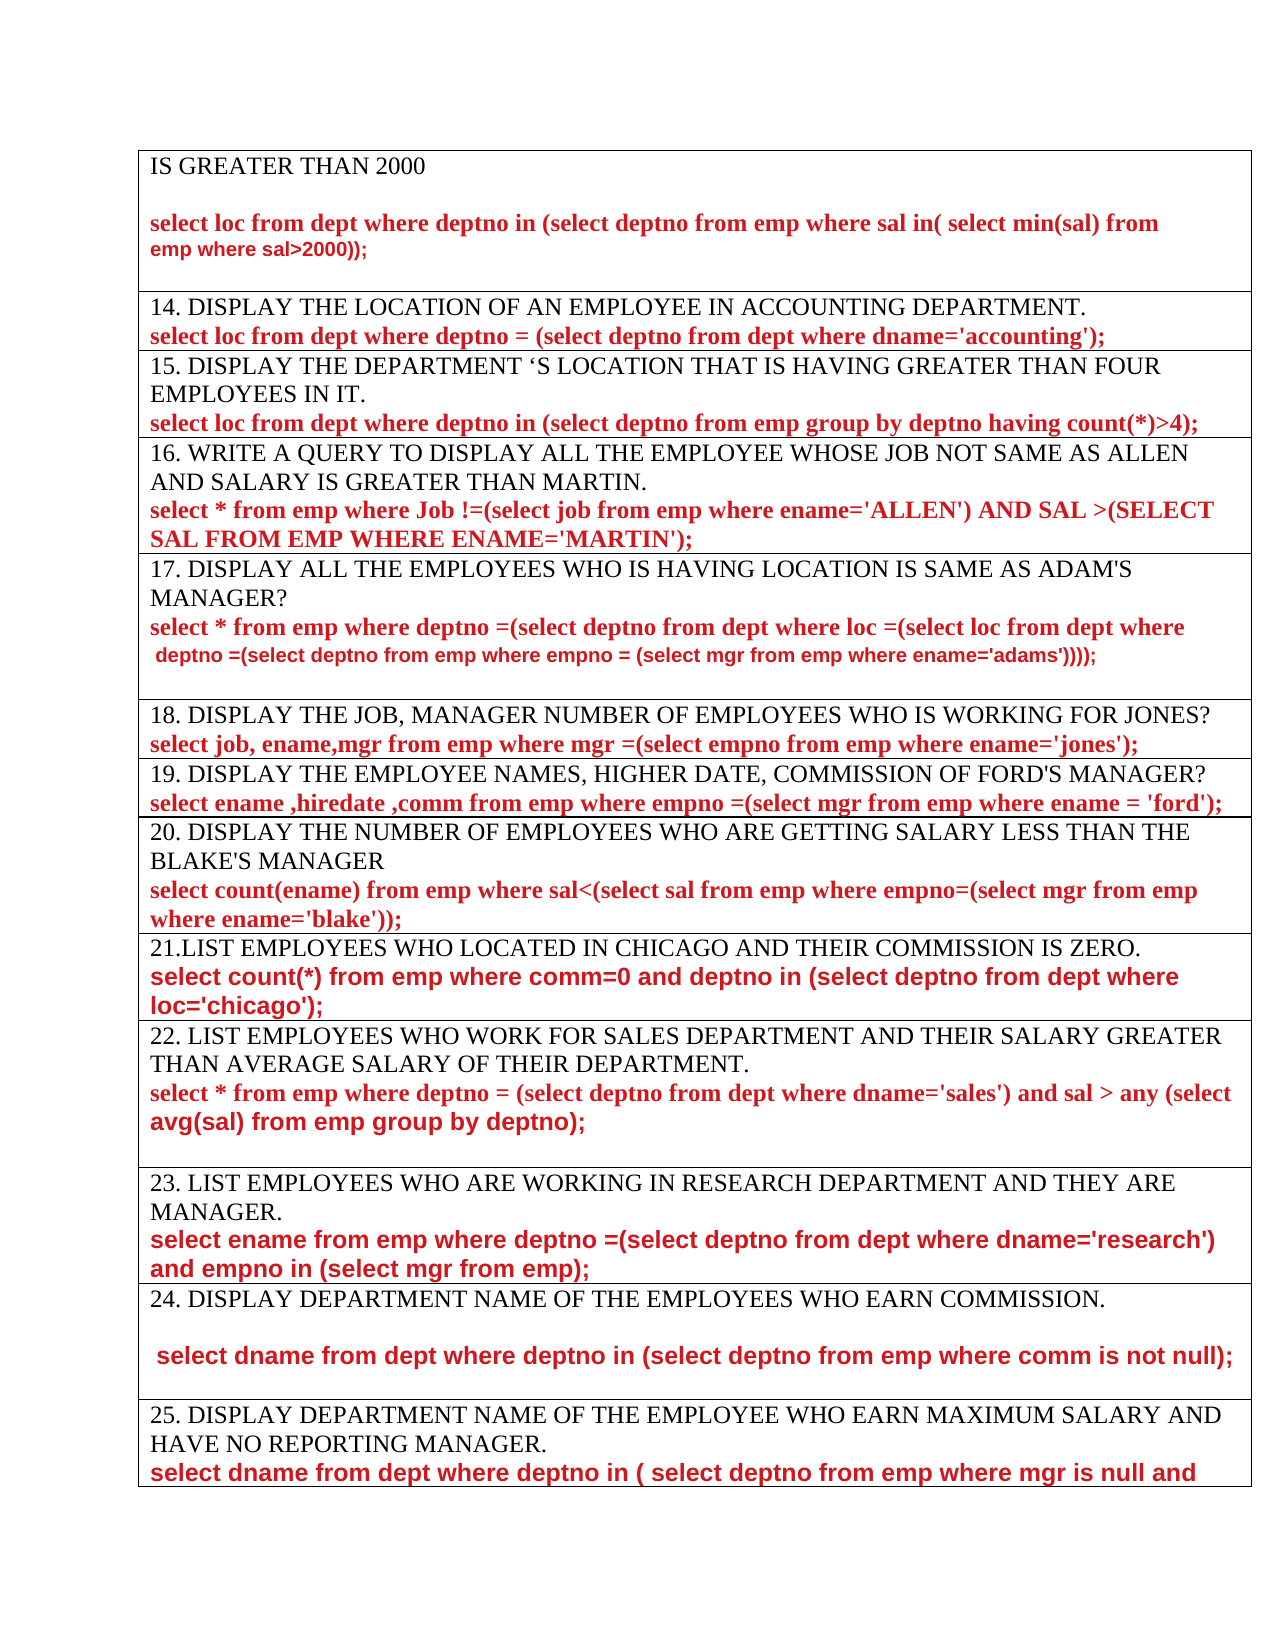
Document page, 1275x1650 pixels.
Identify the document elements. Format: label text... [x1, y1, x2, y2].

table_cell 23. LIST EMPLOYEES WHO ARE WORKING IN RESEARCH DEPARTMENT AND THEY ARE MANAGER. select ename from emp where deptno =(select deptno from dept where dname='research') and empno in (select mgr from emp); [139, 1168, 1251, 1283]
table_cell 21.LIST EMPLOYEES WHO LOCATED IN CHICAGO AND THEIR COMMISSION IS ZERO. select count(*) from emp where comm=0 and deptno in (select deptno from dept where loc='chicago'); [139, 934, 1251, 1020]
table_cell 15. DISPLAY THE DEPARTMENT ‘S LOCATION THAT IS HAVING GREATER THAN FOUR EMPLOYEES IN IT. select loc from dept where deptno in (select deptno from emp group by deptno having count(*)>4); [139, 351, 1251, 437]
table_cell 17. DISPLAY ALL THE EMPLOYEES WHO IS HAVING LOCATION IS SAME AS ADAM'S MANAGER? select * from emp where deptno =(select deptno from dept where loc =(select loc from dept where deptno =(select deptno from emp where empno = (select mgr from emp where ename='adams')))); [139, 554, 1251, 699]
table_cell 16. WRITE A QUERY TO DISPLAY ALL THE EMPLOYEE WHOSE JOB NOT SAME AS ALLEN AND SALARY IS GREATER THAN MARTIN. select * from emp where Job !=(select job from emp where ename='ALLEN') AND SAL >(SELECT SAL FROM EMP WHERE ENAME='MARTIN'); [139, 438, 1251, 553]
table_cell 14. DISPLAY THE LOCATION OF AN EMPLOYEE IN ACCOUNTING DEPARTMENT. select loc from dept where deptno = (select deptno from dept where dname='accounting'); [139, 292, 1251, 350]
table_cell 18. DISPLAY THE JOB, MANAGER NUMBER OF EMPLOYEES WHO IS WORKING FOR JONES? select job, ename,mgr from emp where mgr =(select empno from emp where ename='jones'); [139, 700, 1251, 758]
table_cell 22. LIST EMPLOYEES WHO WORK FOR SALES DEPARTMENT AND THEIR SALARY GREATER THAN AVERAGE SALARY OF THEIR DEPARTMENT. select * from emp where deptno = (select deptno from dept where dname='sales') and sal > any (select avg(sal) from emp group by deptno); [139, 1021, 1251, 1167]
table_cell 20. DISPLAY THE NUMBER OF EMPLOYEES WHO ARE GETTING SALARY LESS THAN THE BLAKE'S MANAGER select count(ename) from emp where sal<(select sal from emp where empno=(select mgr from emp where ename='blake')); [139, 818, 1251, 932]
table_cell 19. DISPLAY THE EMPLOYEE NAMES, HIGHER DATE, COMMISSION OF FORD'S MANAGER? select ename ,hiredate ,comm from emp where empno =(select mgr from emp where ename = 'ford'); [139, 759, 1251, 816]
table_cell 24. DISPLAY DEPARTMENT NAME OF THE EMPLOYEES WHO EARN COMMISSION. select dname from dept where deptno in (select deptno from emp where comm is not null); [139, 1284, 1251, 1399]
table_cell 25. DISPLAY DEPARTMENT NAME OF THE EMPLOYEE WHO EARN MAXIMUM SALARY AND HAVE NO REPORTING MANAGER. select dname from dept where deptno in ( select deptno from emp where mgr is null and [139, 1400, 1251, 1486]
table_cell IS GREATER THAN 2000 select loc from dept where deptno in (select deptno from emp where sal in( select min(sal) from emp where sal>2000)); [139, 151, 1251, 291]
